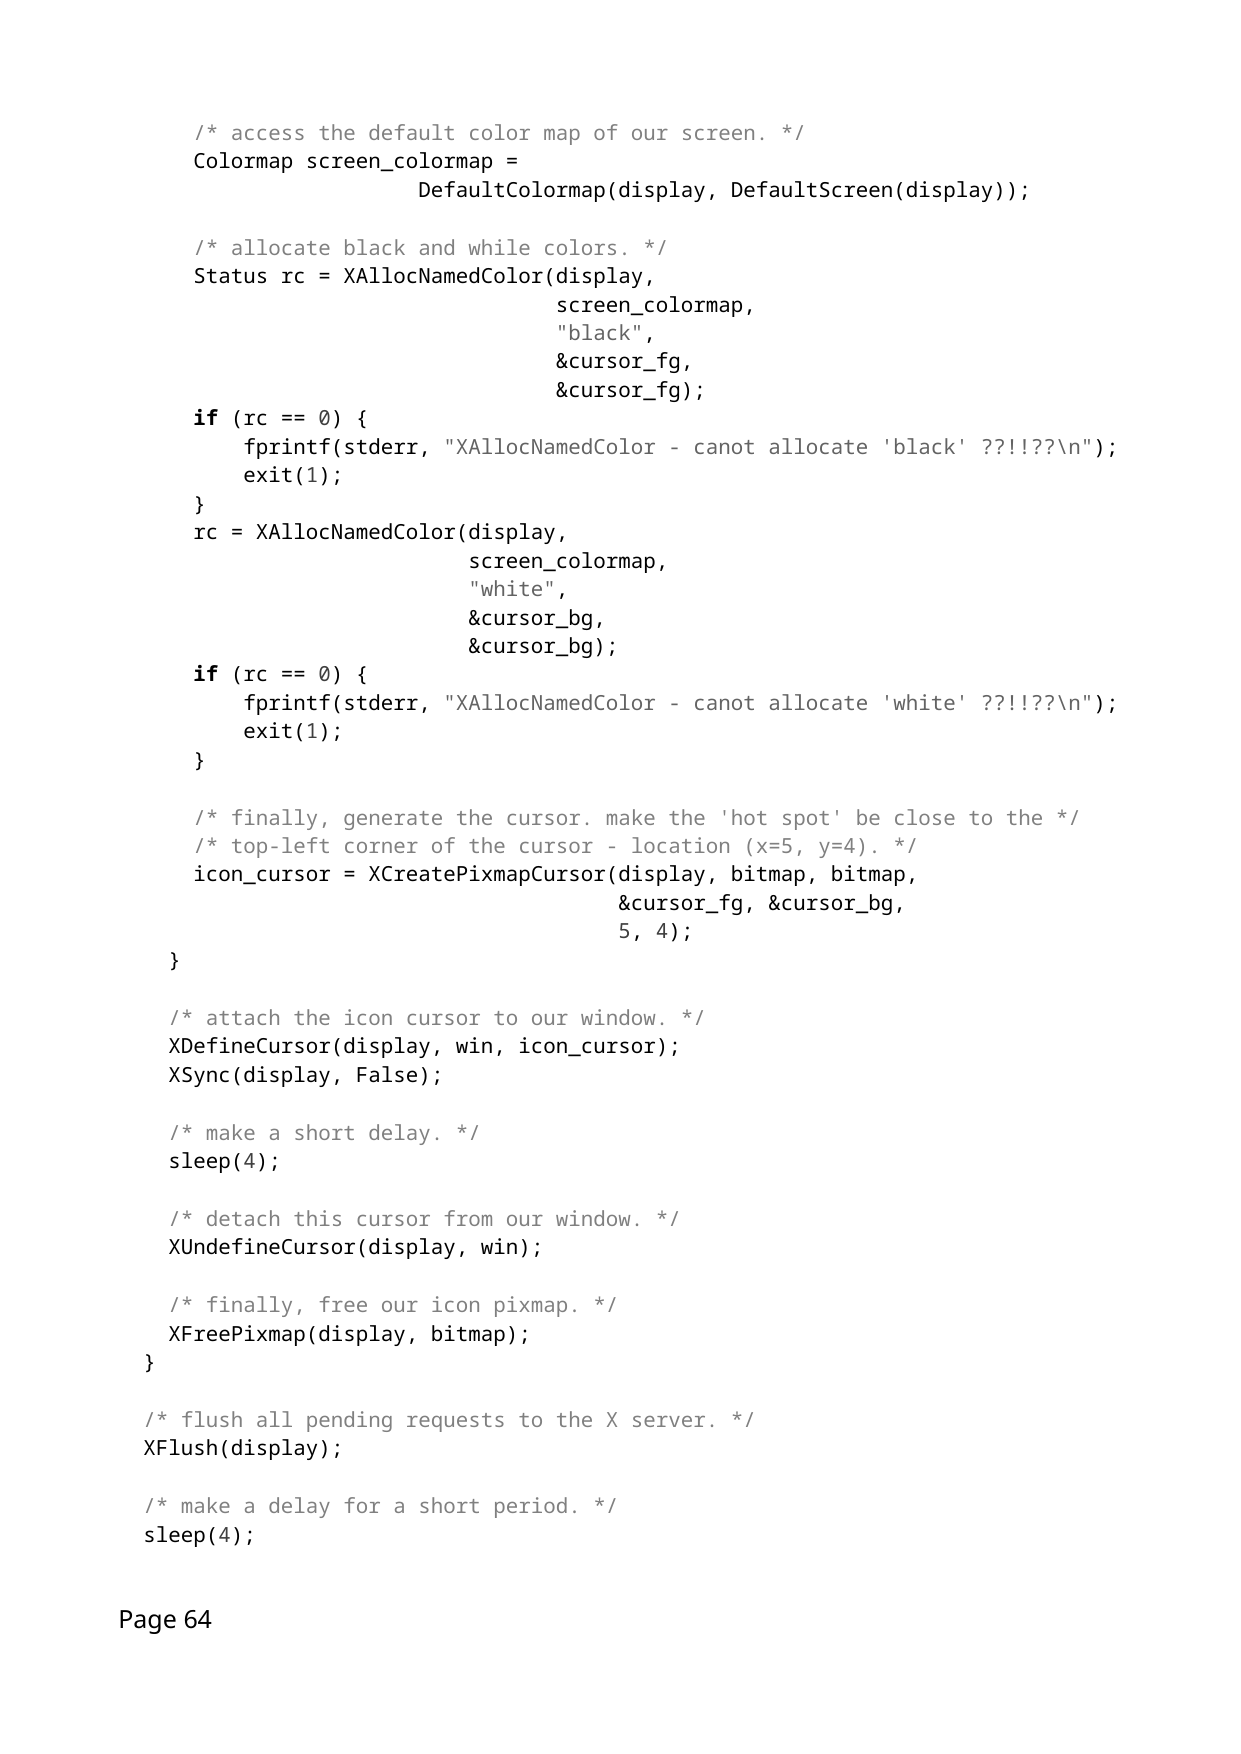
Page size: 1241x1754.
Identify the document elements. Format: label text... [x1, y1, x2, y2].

text "black", [118, 318, 1122, 347]
text if (rc == 0) { [118, 659, 1122, 688]
text XUndefineCursor(display, win); [118, 1232, 1122, 1261]
text exit(1); [118, 716, 1122, 745]
text rc = XAllocNamedColor(display, [118, 517, 1122, 546]
text &cursor_bg, [118, 603, 1122, 631]
text /* detach this cursor from our window. */ [118, 1204, 1122, 1232]
text XFlush(display); [118, 1433, 1122, 1462]
text } [118, 945, 1122, 973]
text XSync(display, False); [118, 1060, 1122, 1088]
text /* attach the icon cursor to our window. */ [118, 1003, 1122, 1031]
text exit(1); [118, 460, 1122, 489]
text /* make a short delay. */ [118, 1118, 1122, 1146]
text &cursor_fg, [118, 347, 1122, 375]
text XFreePixmap(display, bitmap); [118, 1319, 1122, 1347]
text /* finally, generate the cursor. make the 'hot spot' be close to the */ [118, 803, 1122, 831]
text &cursor_fg, &cursor_bg, [118, 888, 1122, 916]
text &cursor_bg); [118, 631, 1122, 659]
text Status rc = XAllocNamedColor(display, [118, 261, 1122, 290]
text fprintf(stderr, "XAllocNamedColor - canot allocate 'white' ??!!??\n"); [118, 688, 1122, 716]
text &cursor_fg); [118, 375, 1122, 403]
text sleep(4); [118, 1146, 1122, 1174]
text fprintf(stderr, "XAllocNamedColor - canot allocate 'black' ??!!??\n"); [118, 432, 1122, 460]
text XDefineCursor(display, win, icon_cursor); [118, 1031, 1122, 1060]
text "white", [118, 574, 1122, 603]
text DefaultColormap(display, DefaultScreen(display)); [118, 175, 1122, 203]
text if (rc == 0) { [118, 403, 1122, 432]
text /* make a delay for a short period. */ [118, 1491, 1122, 1520]
text } [118, 745, 1122, 773]
text Colormap screen_colormap = [118, 147, 1122, 175]
text /* top-left corner of the cursor - location (x=5, y=4). */ [118, 831, 1122, 859]
text /* finally, free our icon pixmap. */ [118, 1290, 1122, 1319]
text /* allocate black and while colors. */ [118, 233, 1122, 261]
text /* flush all pending requests to the X server. */ [118, 1405, 1122, 1433]
text screen_colormap, [118, 546, 1122, 574]
text } [118, 489, 1122, 517]
text } [118, 1347, 1122, 1376]
text sleep(4); [118, 1520, 1122, 1548]
text icon_cursor = XCreatePixmapCursor(display, bitmap, bitmap, [118, 859, 1122, 888]
text screen_colormap, [118, 290, 1122, 318]
text 5, 4); [118, 916, 1122, 945]
text /* access the default color map of our screen. */ [118, 118, 1122, 147]
